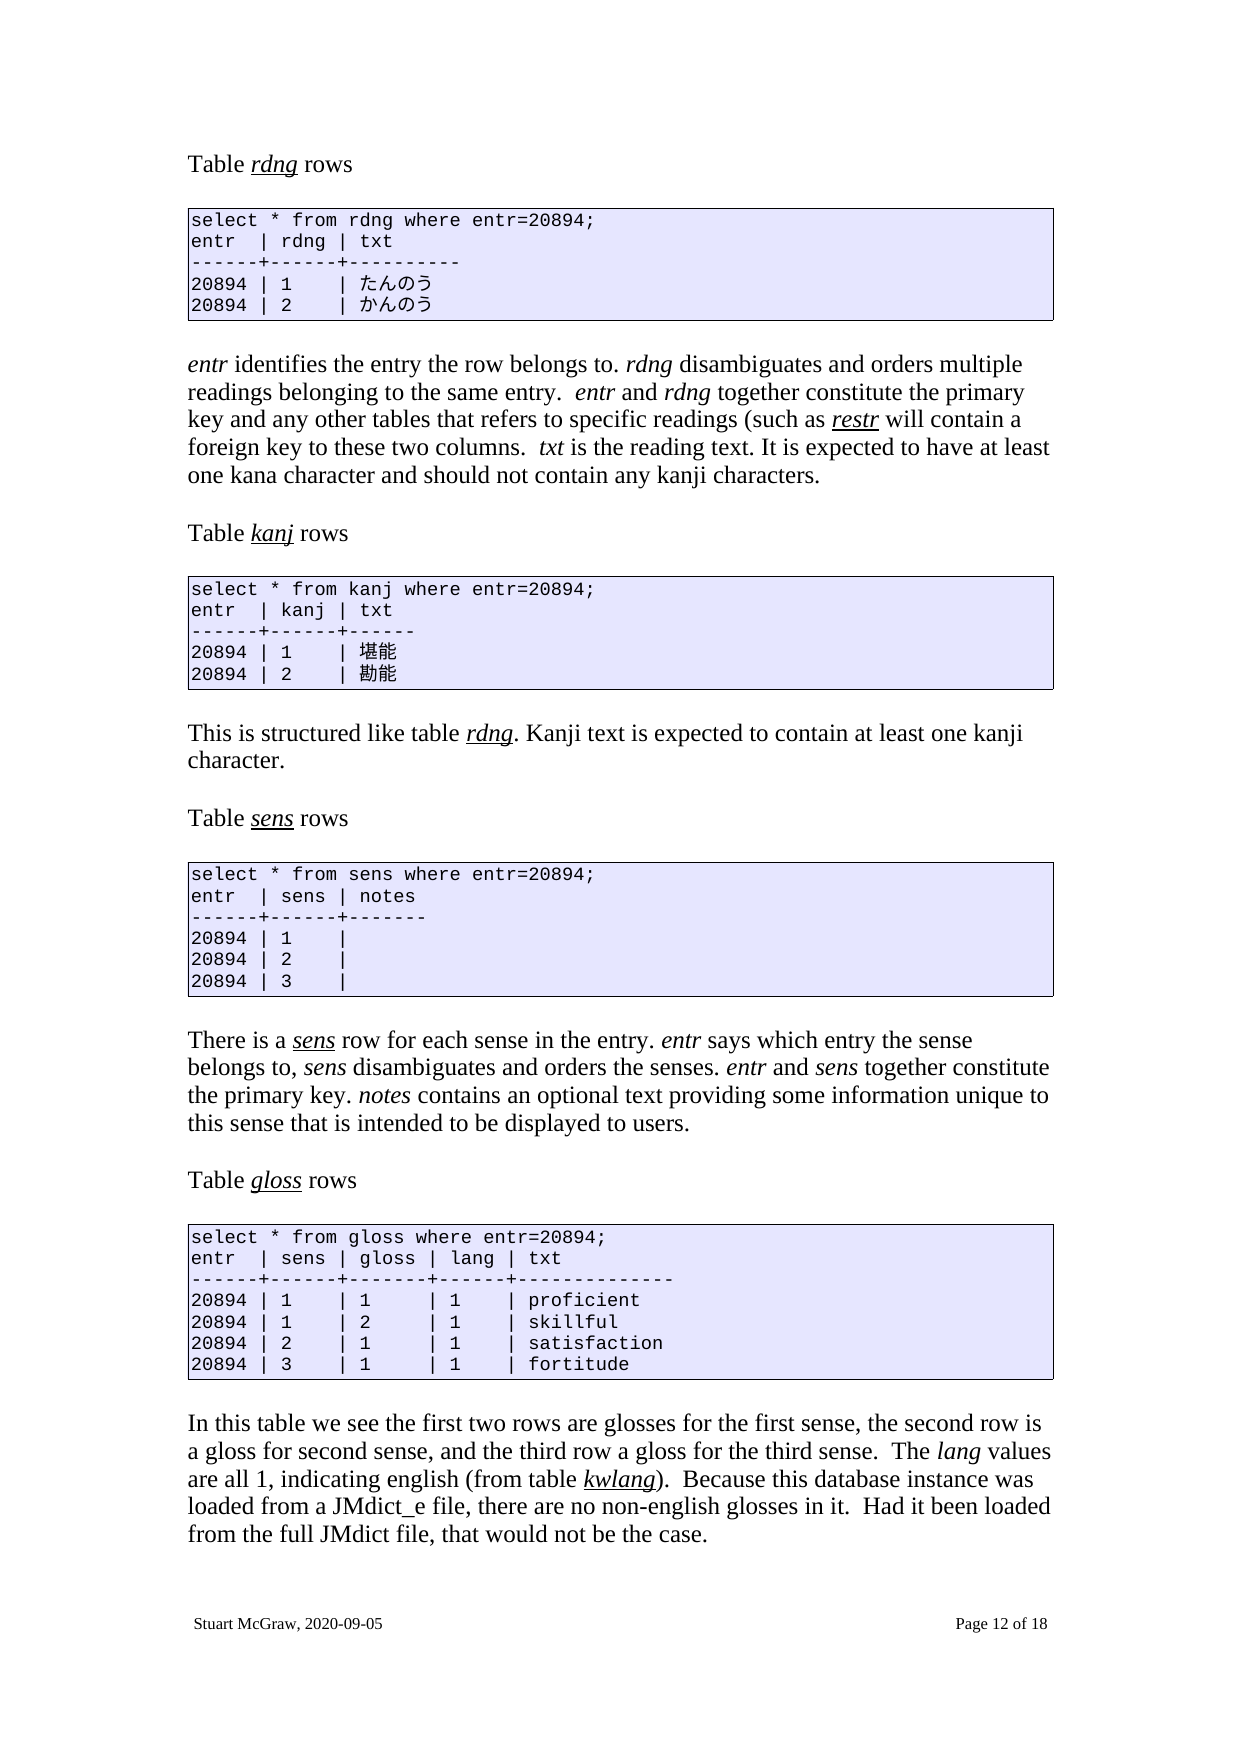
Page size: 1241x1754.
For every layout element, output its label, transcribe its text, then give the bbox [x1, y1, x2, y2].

text Table kanj rows [187, 519, 1053, 546]
text select * from sens where entr=20894; entr | sens | notes ------+------+------- 20894 | 1 | 20894 | 2 | 20894 | 3 | [189, 863, 1053, 996]
text select * from kanj where entr=20894; entr | kanj | txt ------+------+------ 20894 | 1 | 堪能 20894 | 2 | 勘能 [189, 577, 1053, 689]
text There is a sens row for each sense in the entry. entr says which entry the sense belongs to, sens disambiguates and orders the senses. entr and sens together constitute the primary key. notes contains an optional text providing some information unique to this sense that is intended to be displayed to users. [187, 1026, 1053, 1137]
text Table gloss rows [187, 1167, 1053, 1194]
text In this table we see the first two rows are glosses for the first sense, the second row is a gloss for second sense, and the third row a gloss for the third sense. The lang values are all 1, indicating english (from table kwlang). Because this database instance was loaded from a JMdict_e file, there are no non-english glosses in it. Had it been loaded from the full JMdict file, that would not be the case. [187, 1409, 1053, 1548]
text select * from rdng where entr=20894; entr | rdng | txt ------+------+---------- 20894 | 1 | たんのう 20894 | 2 | かんのう [189, 209, 1053, 320]
text Table sens rows [187, 804, 1053, 832]
text Table rdng rows [187, 150, 1053, 178]
text This is structured like table rdng. Kanji text is expected to contain at least one kanji character. [187, 719, 1053, 774]
text entr identifies the entry the row belongs to. rdng disambiguates and orders multiple readings belonging to the same entry. entr and rdng together constitute the primary key and any other tables that refers to specific readings (such as restr will contain a foreign key to these two columns. txt is the reading text. It is expected to have at least one kana character and should not contain any kanji characters. [187, 350, 1053, 489]
text select * from gloss where entr=20894; entr | sens | gloss | lang | txt ------+------+-------+------+-------------- 20894 | 1 | 1 | 1 | proficient 20894 | 1 | 2 | 1 | skillful 20894 | 2 | 1 | 1 | satisfaction 20894 | 3 | 1 | 1 | fortitude [189, 1225, 1053, 1379]
